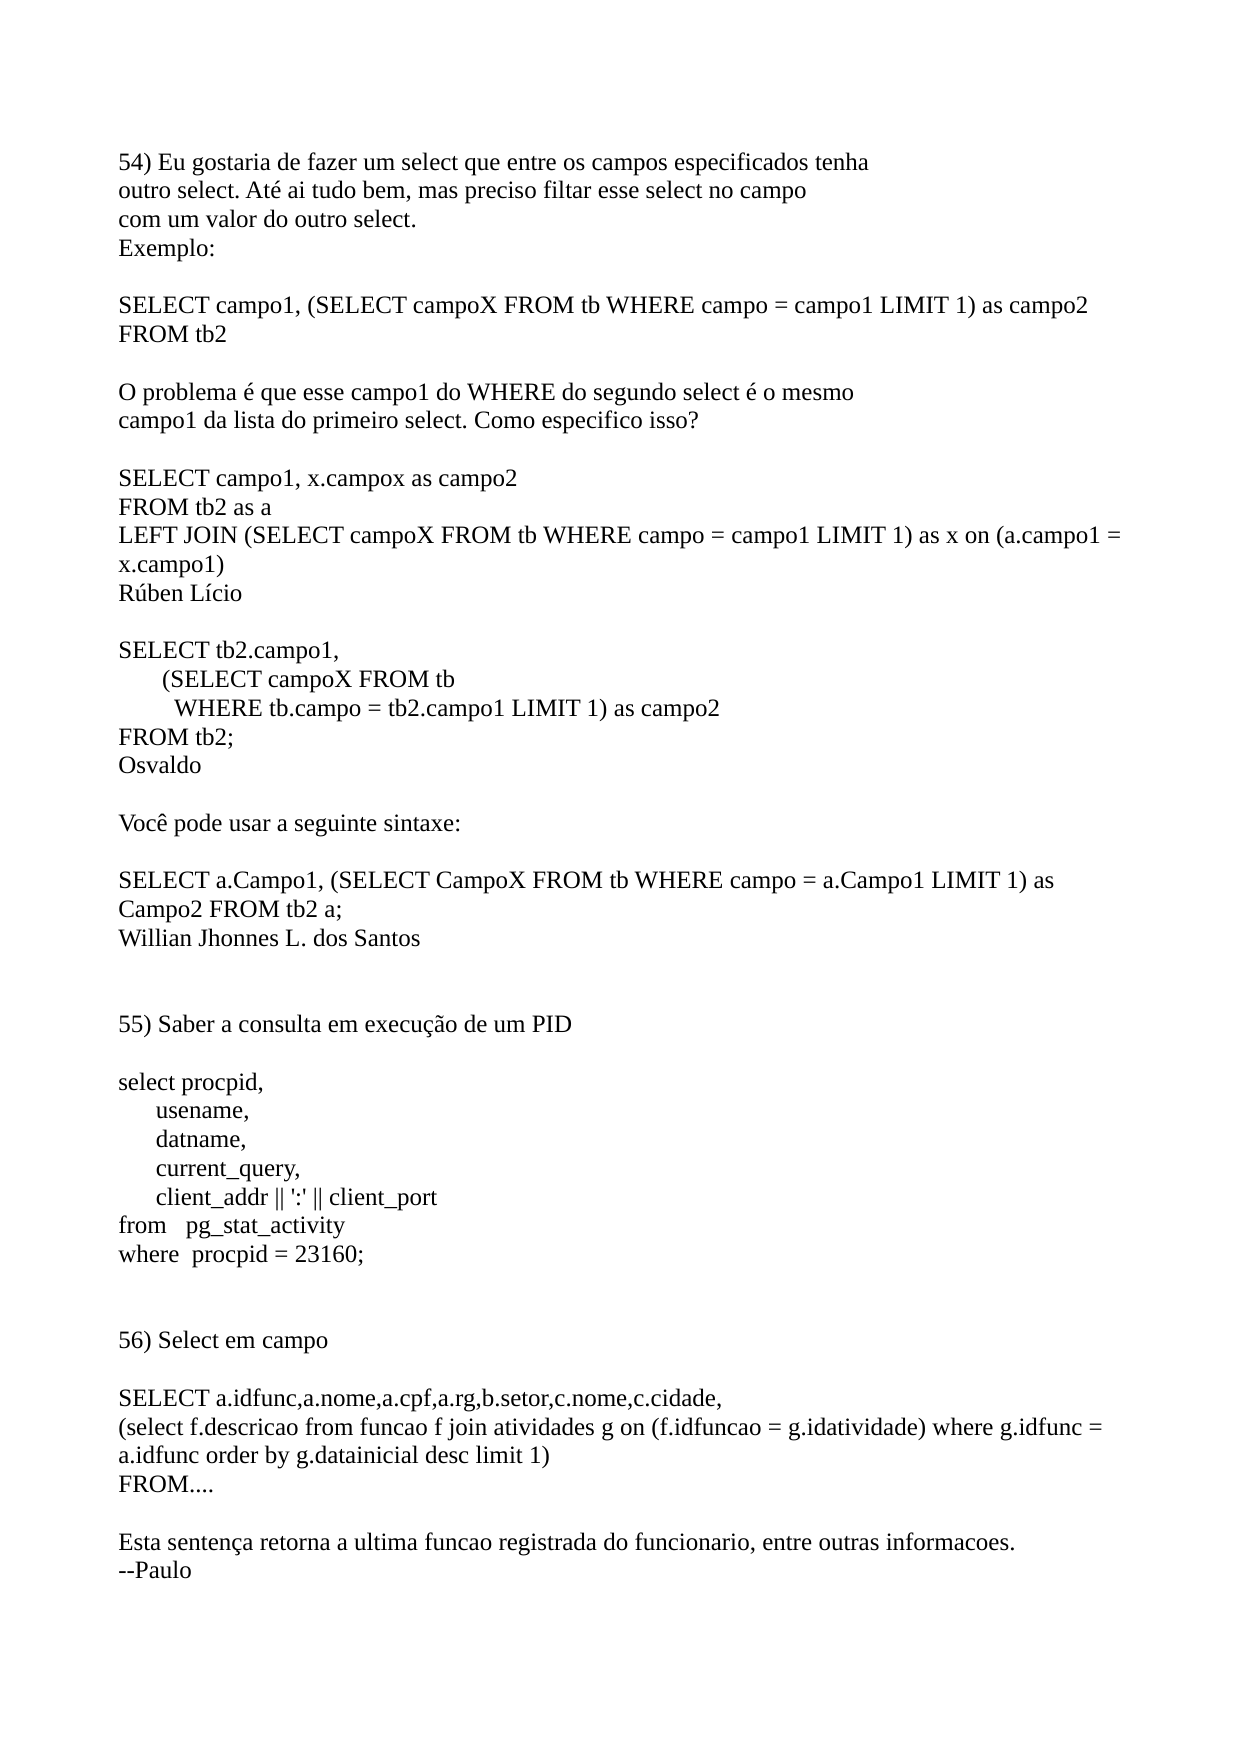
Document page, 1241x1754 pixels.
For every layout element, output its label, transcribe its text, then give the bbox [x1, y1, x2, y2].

text 54) Eu gostaria de fazer um select que entre os campos especificados tenha outro select. Até ai tudo bem, mas preciso filtar esse select no campo com um valor do outro select. Exemplo: SELECT campo1, (SELECT campoX FROM tb WHERE campo = campo1 LIMIT 1) as campo2 FROM tb2 O problema é que esse campo1 do WHERE do segundo select é o mesmo campo1 da lista do primeiro select. Como especifico isso? SELECT campo1, x.campox as campo2 FROM tb2 as a LEFT JOIN (SELECT campoX FROM tb WHERE campo = campo1 LIMIT 1) as x on (a.campo1 = x.campo1) Rúben Lício SELECT tb2.campo1, (SELECT campoX FROM tb WHERE tb.campo = tb2.campo1 LIMIT 1) as campo2 FROM tb2; Osvaldo Você pode usar a seguinte sintaxe: SELECT a.Campo1, (SELECT CampoX FROM tb WHERE campo = a.Campo1 LIMIT 1) as Campo2 FROM tb2 a; Willian Jhonnes L. dos Santos 55) Saber a consulta em execução de um PID select procpid, usename, datname, current_query, client_addr || ':' || client_port from pg_stat_activity where procpid = 23160; 56) Select em campo SELECT a.idfunc,a.nome,a.cpf,a.rg,b.setor,c.nome,c.cidade, (select f.descricao from funcao f join atividades g on (f.idfuncao = g.idatividade) where g.idfunc = a.idfunc order by g.datainicial desc limit 1) FROM.... Esta sentença retorna a ultima funcao registrada do funcionario, entre outras informacoes. --Paulo [118, 118, 1122, 1584]
